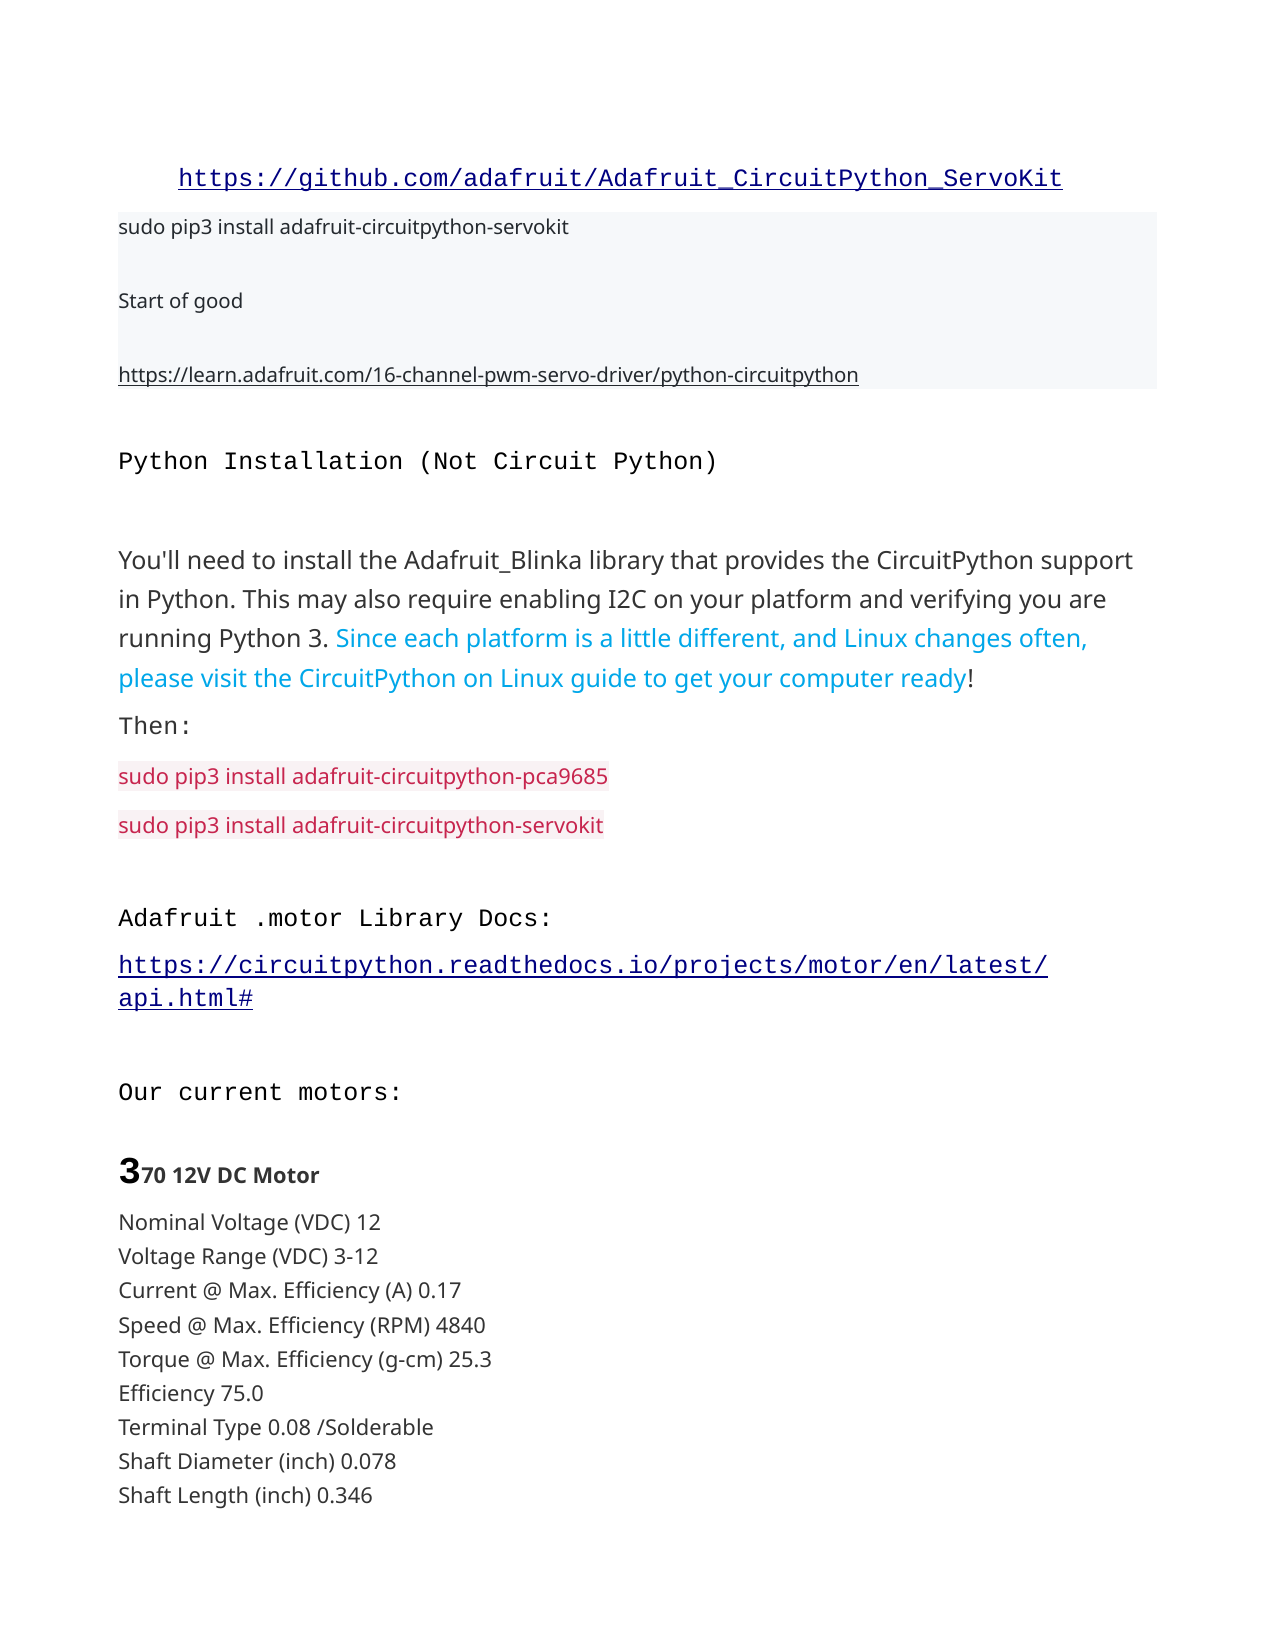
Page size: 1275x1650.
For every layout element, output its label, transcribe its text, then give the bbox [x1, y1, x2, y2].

subtitle 370 12V DC Motor [118, 1152, 1157, 1194]
text You'll need to install the Adafruit_Blinka library that provides the CircuitPython support in Python. This may also require enabling I2C on your platform and verifying you are running Python 3. Since each platform is a little different, and Linux changes often, please visit the CircuitPython on Linux guide to get your computer ready! [118, 543, 1157, 694]
text https://learn.adafruit.com/16-channel-pwm-servo-driver/python-circuitpython [118, 361, 1157, 389]
text Start of good [118, 287, 1157, 314]
text Then: [118, 714, 1157, 742]
text sudo pip3 install adafruit-circuitpython-pca9685 [118, 761, 1157, 791]
text Nominal Voltage (VDC) 12 Voltage Range (VDC) 3-12 Current @ Max. Efficiency (A) 0.17 Speed @ Max. Efficiency (RPM) 4840 Torque @ Max. Efficiency (g-cm) 25.3 Efficiency 75.0 Terminal Type 0.08 /Solderable Shaft Diameter (inch) 0.078 Shaft Length (inch) 0.346 [118, 1207, 1157, 1510]
text sudo pip3 install adafruit-circuitpython-servokit [118, 212, 1157, 240]
text Python Installation (Not Circuit Python) [118, 448, 1157, 477]
text https://circuitpython.readthedocs.io/projects/motor/en/latest/api.html# [118, 953, 1157, 1014]
text Adafruit .motor Library Docs: [118, 906, 1157, 934]
text Our current motors: [118, 1079, 1157, 1108]
text sudo pip3 install adafruit-circuitpython-servokit [118, 810, 1157, 839]
text https://github.com/adafruit/Adafruit_CircuitPython_ServoKit [118, 165, 1157, 194]
